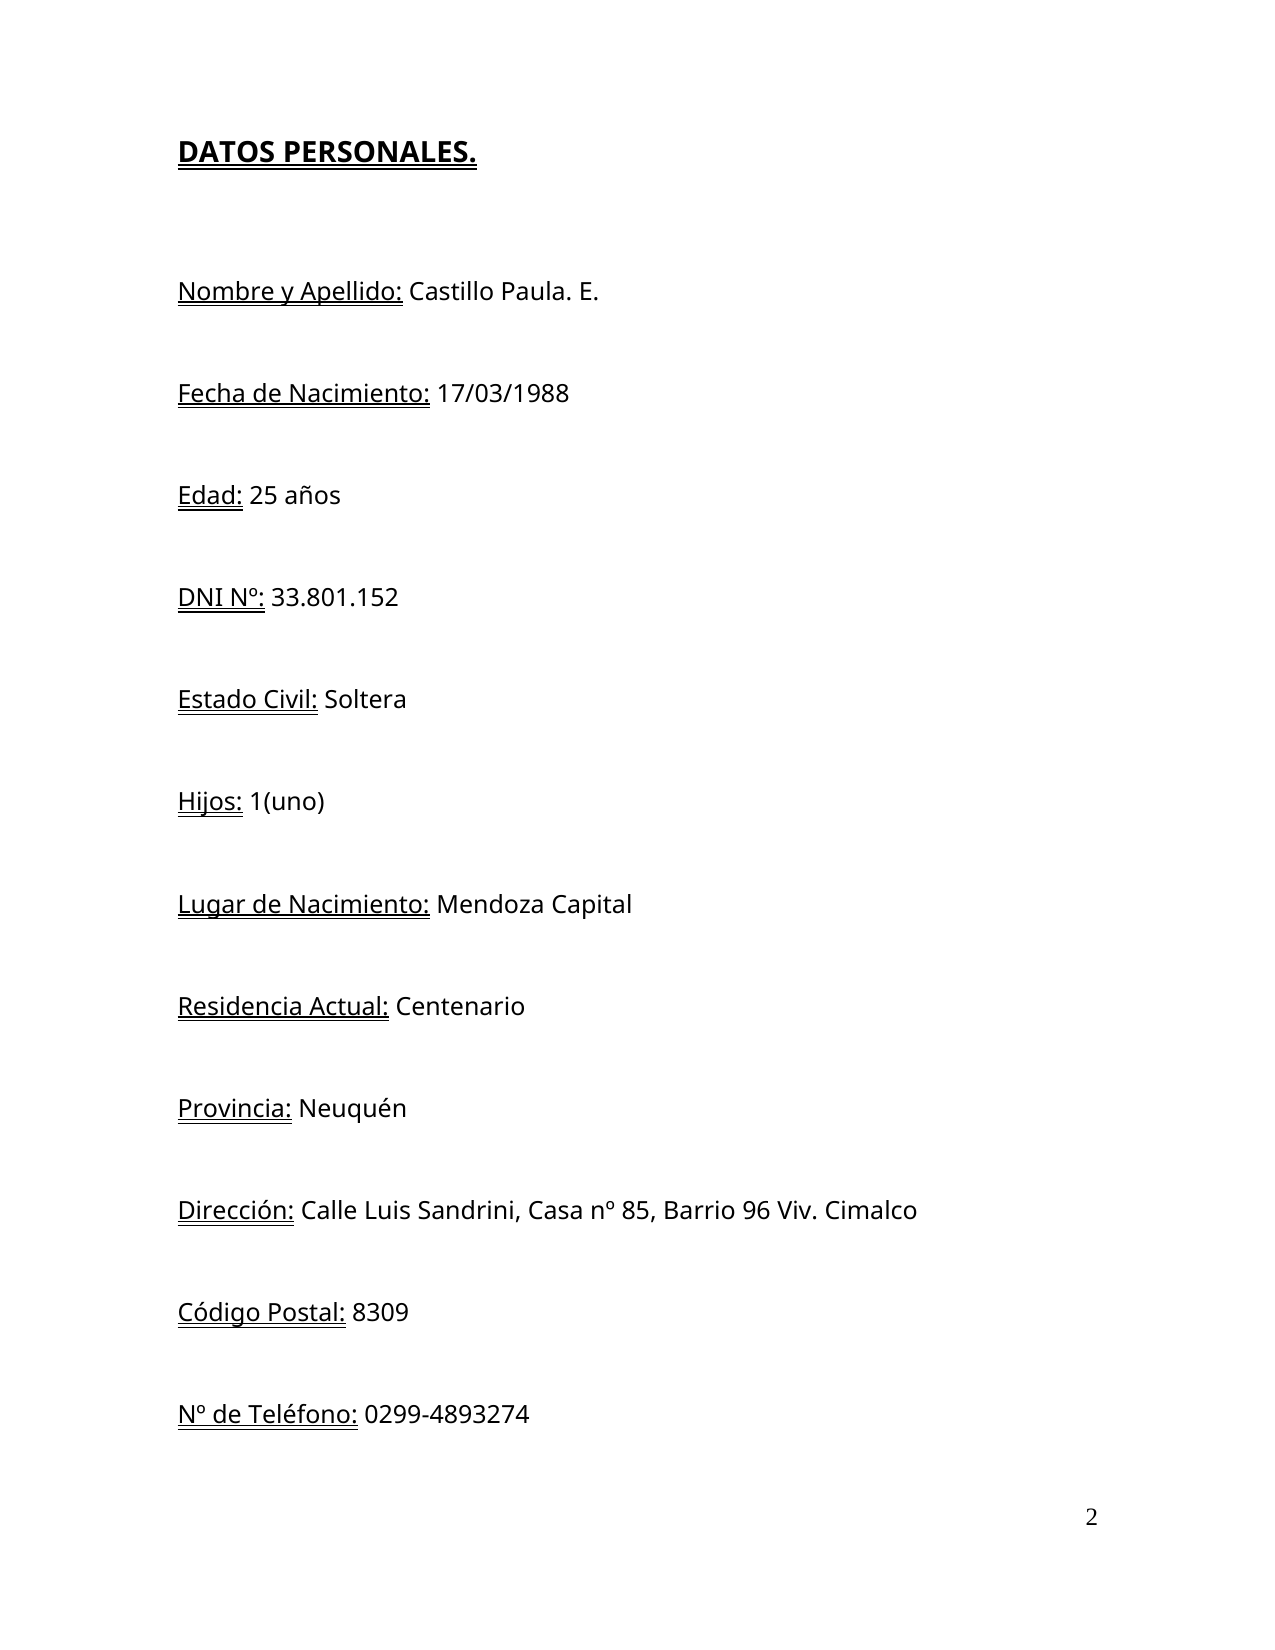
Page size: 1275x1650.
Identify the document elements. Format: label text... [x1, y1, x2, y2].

text Residencia Actual: Centenario [177, 988, 1098, 1022]
text Nombre y Apellido: Castillo Paula. E. [177, 273, 1098, 307]
text DATOS PERSONALES. [177, 131, 1098, 171]
text Hijos: 1(uno) [177, 784, 1098, 818]
text Edad: 25 años [177, 477, 1098, 512]
text Provincia: Neuquén [177, 1091, 1098, 1125]
text Lugar de Nacimiento: Mendoza Capital [177, 886, 1098, 920]
text Dirección: Calle Luis Sandrini, Casa nº 85, Barrio 96 Viv. Cimalco [177, 1193, 1098, 1227]
text Fecha de Nacimiento: 17/03/1988 [177, 375, 1098, 409]
text Nº de Teléfono: 0299-4893274 [177, 1397, 1098, 1431]
text Código Postal: 8309 [177, 1295, 1098, 1329]
text Estado Civil: Soltera [177, 682, 1098, 716]
text DNI Nº: 33.801.152 [177, 580, 1098, 614]
